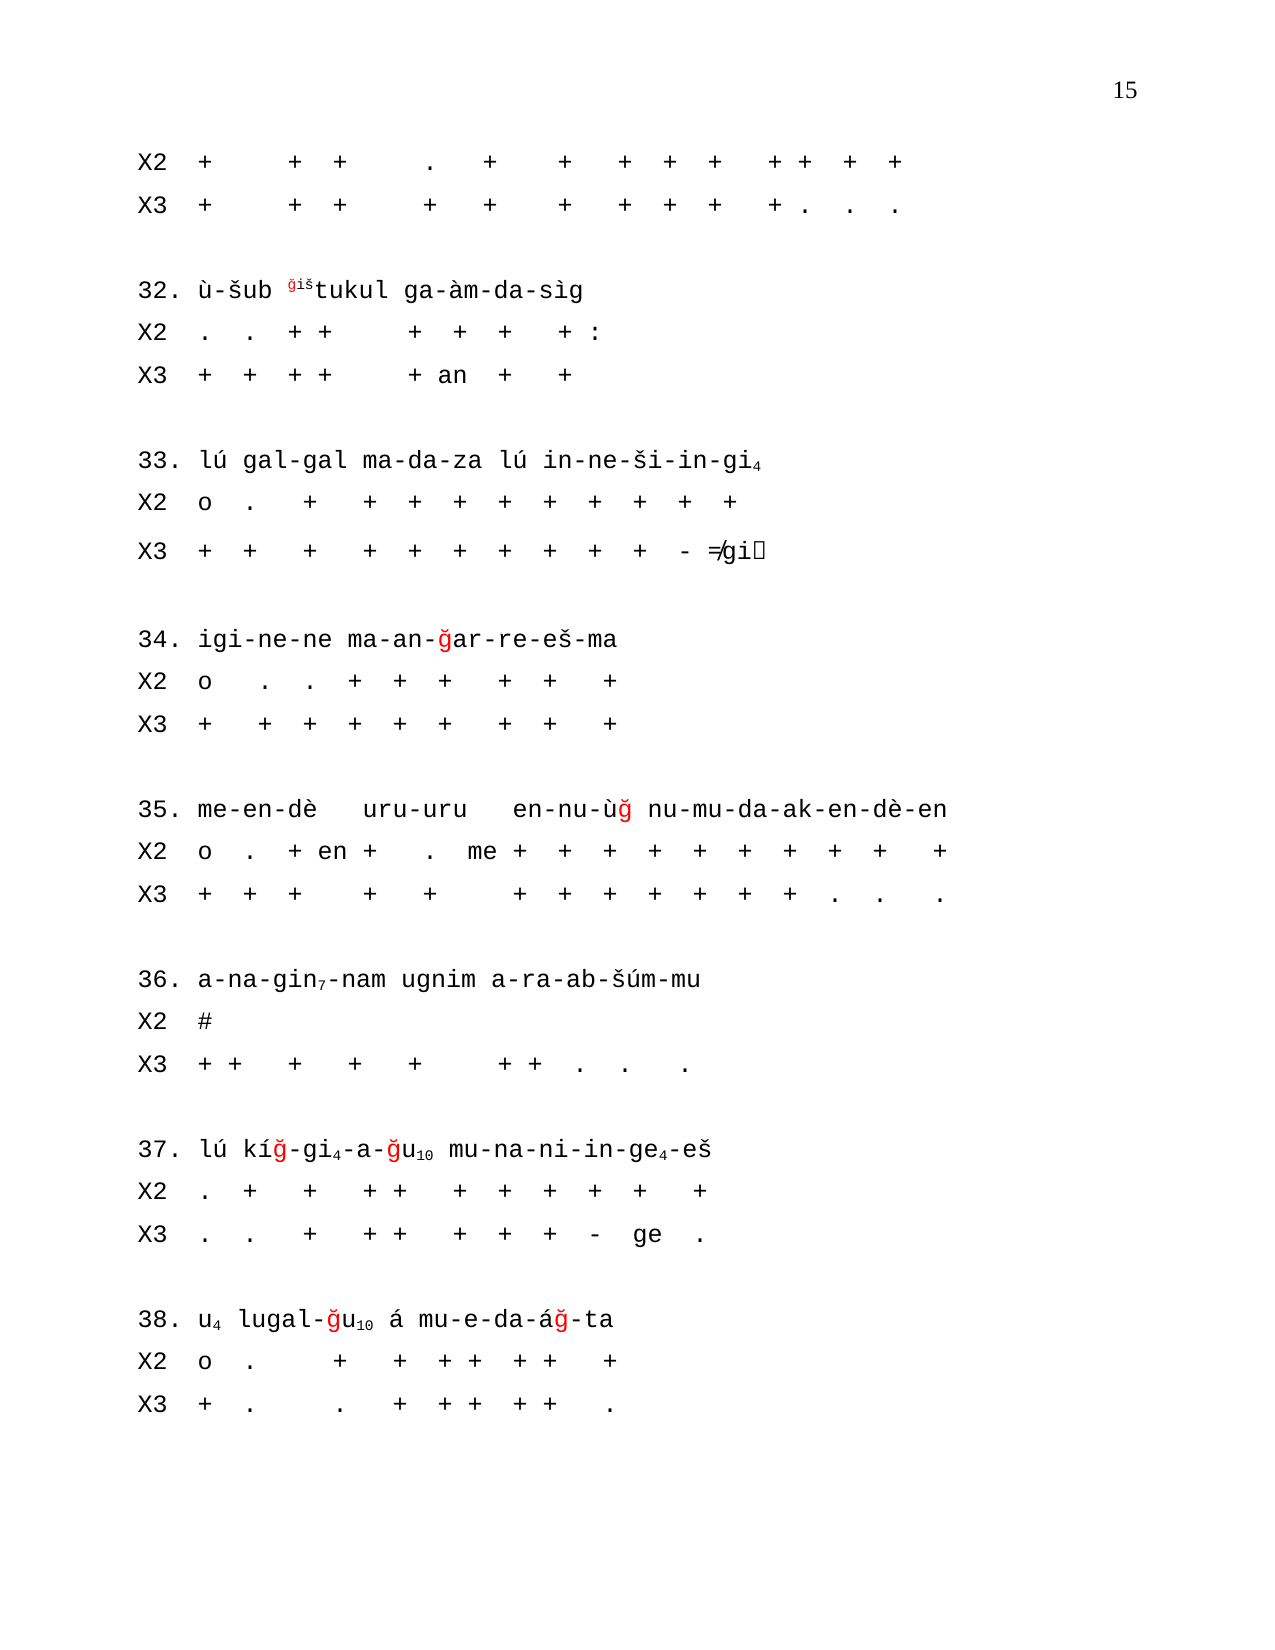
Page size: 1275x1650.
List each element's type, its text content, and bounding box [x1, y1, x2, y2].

text X2 o . + + + + + + + [137, 1349, 1138, 1377]
text X3 + + + + + + + . . . [137, 1051, 1138, 1080]
text 38. u4 lugal-ğu10 á mu-e-da-áğ-ta [137, 1306, 1138, 1335]
text 32. ù-šub ğištukul ga-àm-da-sìg [137, 277, 1138, 306]
text X3 + + + + + + + + + [137, 711, 1138, 740]
text X3 + + + + + + + + + + + + . . . [137, 881, 1138, 910]
text X3 + + + + + + + + + + - ≠gi [137, 532, 1138, 567]
text X2 o . + + + + + + + + + + [137, 490, 1138, 518]
text 34. igi-ne-ne ma-an-ğar-re-eš-ma [137, 626, 1138, 655]
text X2 o . + en + . me + + + + + + + + + + [137, 839, 1138, 867]
text X2 o . . + + + + + + [137, 669, 1138, 697]
text 35. me-en-dè uru-uru en-nu-ùğ nu-mu-da-ak-en-dè-en [137, 796, 1138, 825]
text X3 + + + + + an + + [137, 362, 1138, 391]
text 33. lú gal-gal ma-da-za lú in-ne-ši-in-gi4 [137, 447, 1138, 476]
text X2 # [137, 1009, 1138, 1037]
text X2 . . + + + + + + : [137, 320, 1138, 348]
text 36. a-na-gin7-nam ugnim a-ra-ab-šúm-mu [137, 966, 1138, 995]
text X2 . + + + + + + + + + + [137, 1179, 1138, 1207]
text X3 + + + + + + + + + + . . . [137, 192, 1138, 221]
text 37. lú kíğ-gi4-a-ğu10 mu-na-ni-in-ge4-eš [137, 1136, 1138, 1165]
text X3 + . . + + + + + . [137, 1391, 1138, 1420]
text X3 . . + + + + + + - ge . [137, 1221, 1138, 1250]
text X2 + + + . + + + + + + + + + [137, 150, 1138, 178]
